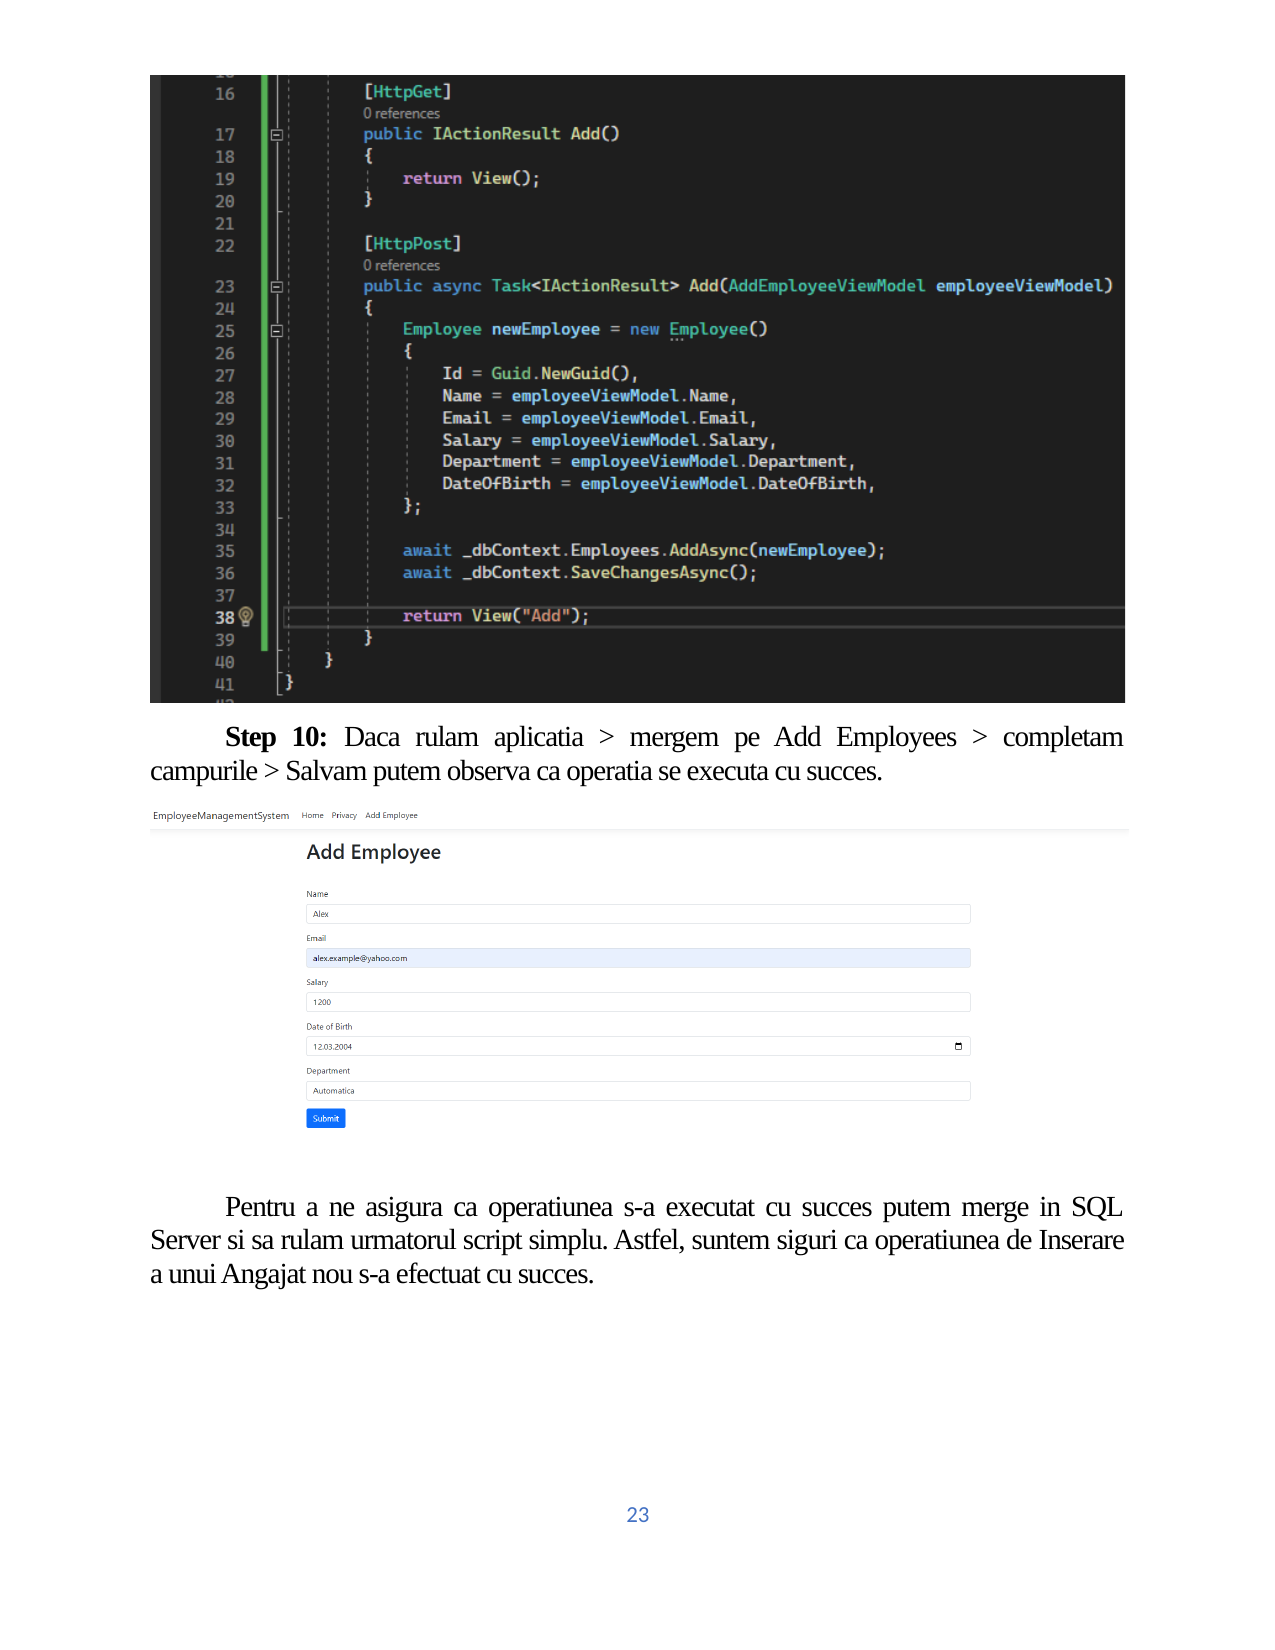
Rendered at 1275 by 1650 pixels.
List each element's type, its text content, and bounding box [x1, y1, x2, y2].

text Pentru a ne asigura ca operatiunea s-a executat cu succes putem merge in SQL Server si sa rulam urmatorul script simplu. Astfel, suntem siguri ca operatiunea de Inserare a unui Angajat nou s-a efectuat cu succes. [150, 1189, 1125, 1289]
text Step 10: Daca rulam aplicatia > mergem pe Add Employees > completam campurile > Salvam putem observa ca operatia se executa cu succes. [150, 719, 1125, 786]
